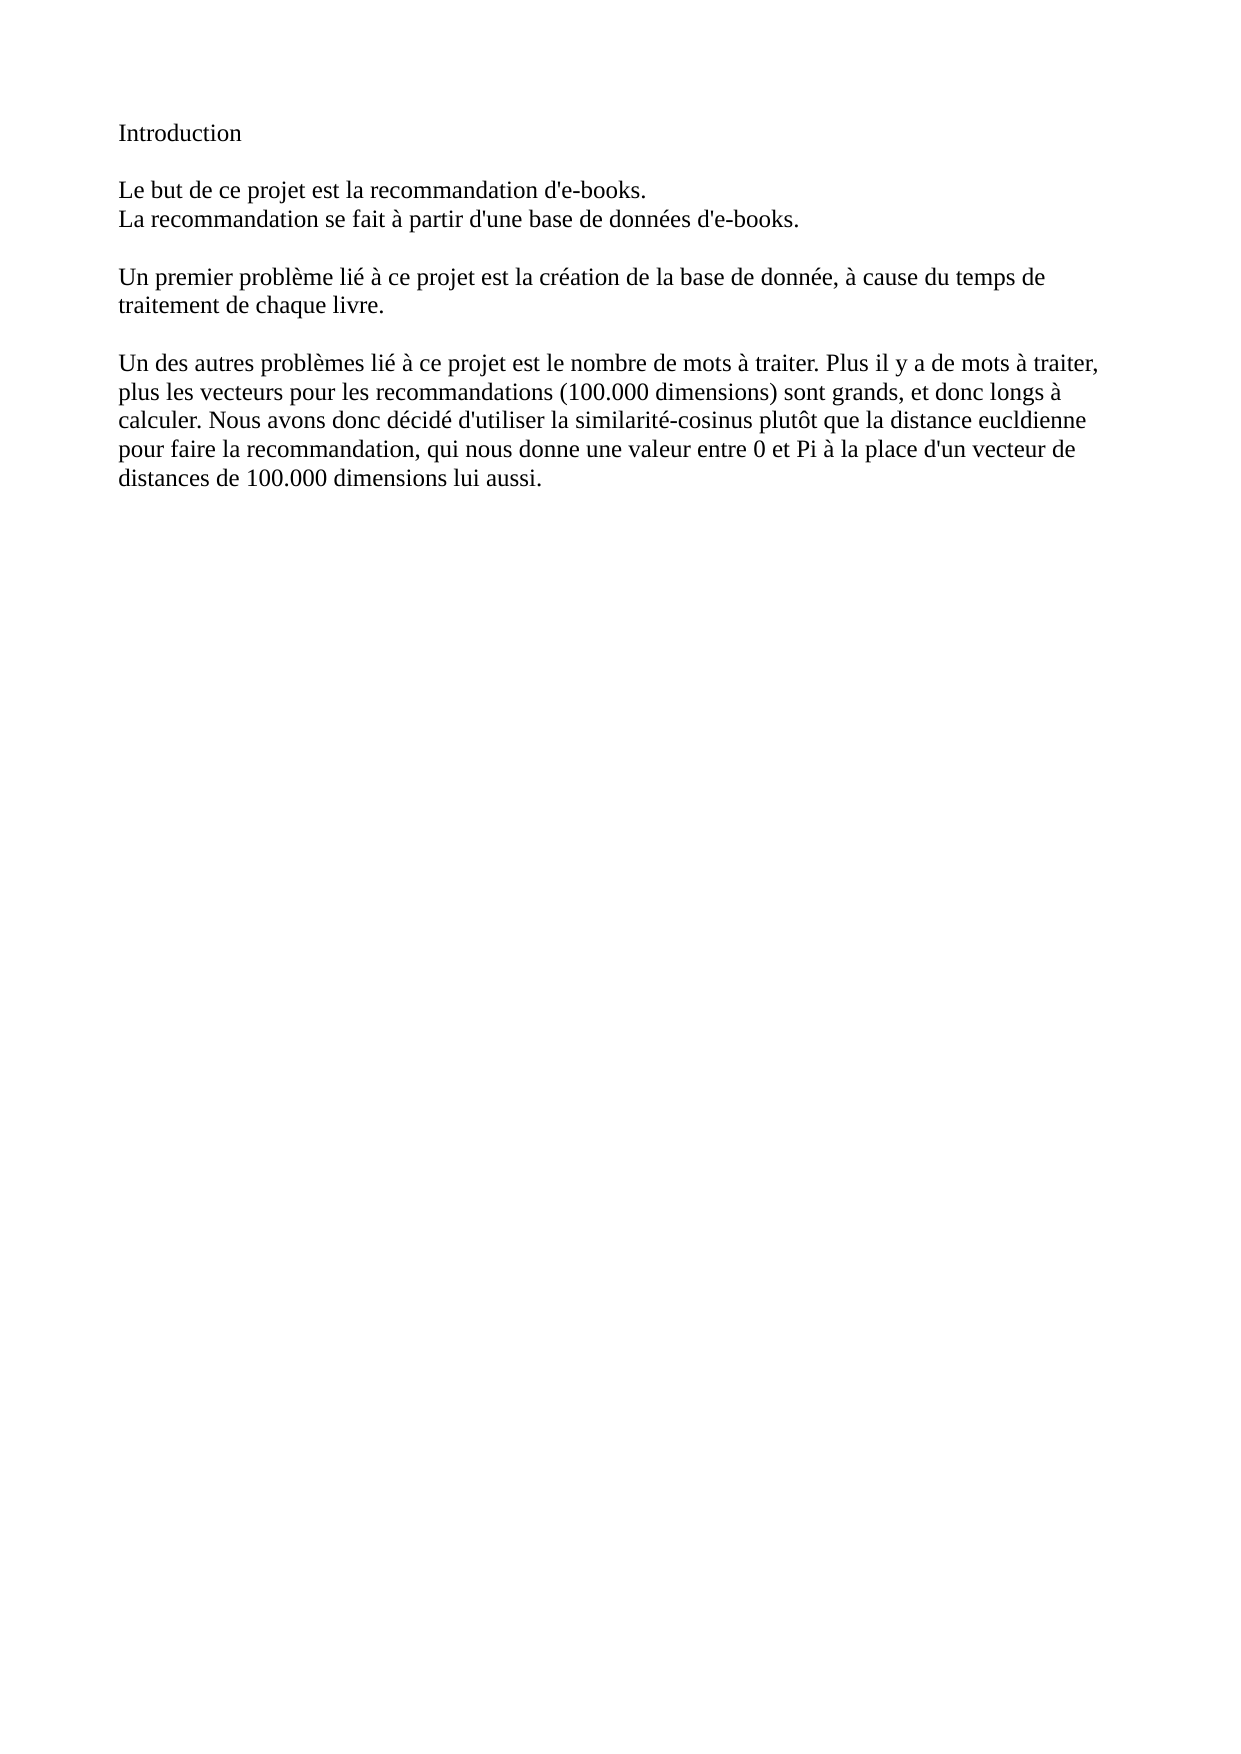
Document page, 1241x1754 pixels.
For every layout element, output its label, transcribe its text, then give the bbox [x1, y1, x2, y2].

text La recommandation se fait à partir d'une base de données d'e-books. [118, 204, 1122, 233]
text Un premier problème lié à ce projet est la création de la base de donnée, à cause du temps de traitement de chaque livre. [118, 262, 1122, 319]
text Introduction [118, 118, 1122, 147]
text Un des autres problèmes lié à ce projet est le nombre de mots à traiter. Plus il y a de mots à traiter, plus les vecteurs pour les recommandations (100.000 dimensions) sont grands, et donc longs à calculer. Nous avons donc décidé d'utiliser la similarité-cosinus plutôt que la distance eucldienne pour faire la recommandation, qui nous donne une valeur entre 0 et Pi à la place d'un vecteur de distances de 100.000 dimensions lui aussi. [118, 348, 1122, 492]
text Le but de ce projet est la recommandation d'e-books. [118, 176, 1122, 204]
